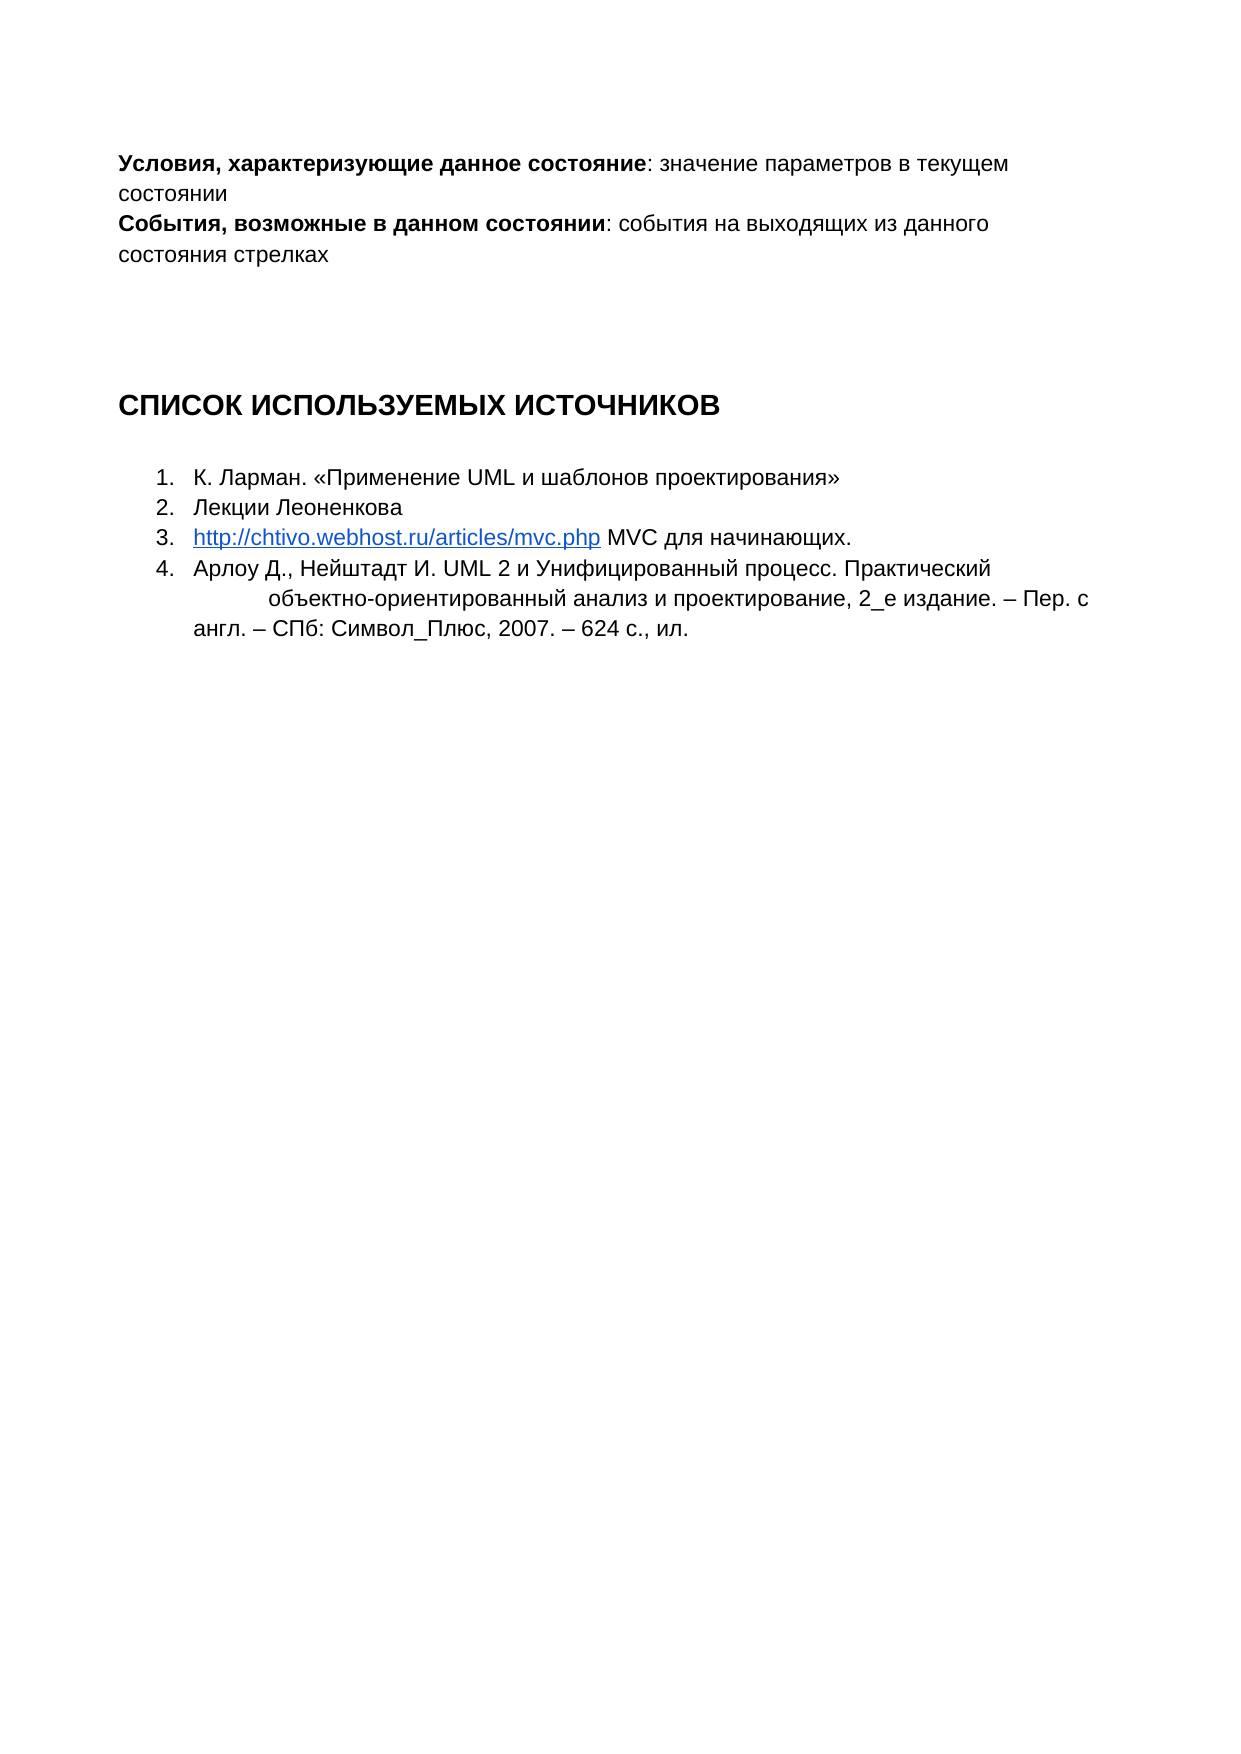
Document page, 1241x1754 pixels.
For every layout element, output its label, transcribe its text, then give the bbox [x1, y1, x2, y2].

text Условия, характеризующие данное состояние: значение параметров в текущем состоянии [118, 150, 1090, 207]
list Арлоу Д., Нейштадт И. UML 2 и Унифицированный процесс. Практический объектно-ориентированный анализ и проектирование, 2_е издание. – Пер. с англ. – СПб: Символ_Плюс, 2007. – 624 с., ил. [156, 554, 1090, 641]
subtitle СПИСОК ИСПОЛЬЗУЕМЫХ ИСТОЧНИКОВ [118, 388, 1090, 421]
text События, возможные в данном состоянии: события на выходящих из данного состояния стрелках [118, 210, 1090, 267]
list Лекции Леоненкова [156, 494, 1090, 521]
list http://chtivo.webhost.ru/articles/mvc.php MVC для начинающих. [156, 524, 1090, 551]
list К. Ларман. «Применение UML и шаблонов проектирования» [156, 464, 1090, 490]
